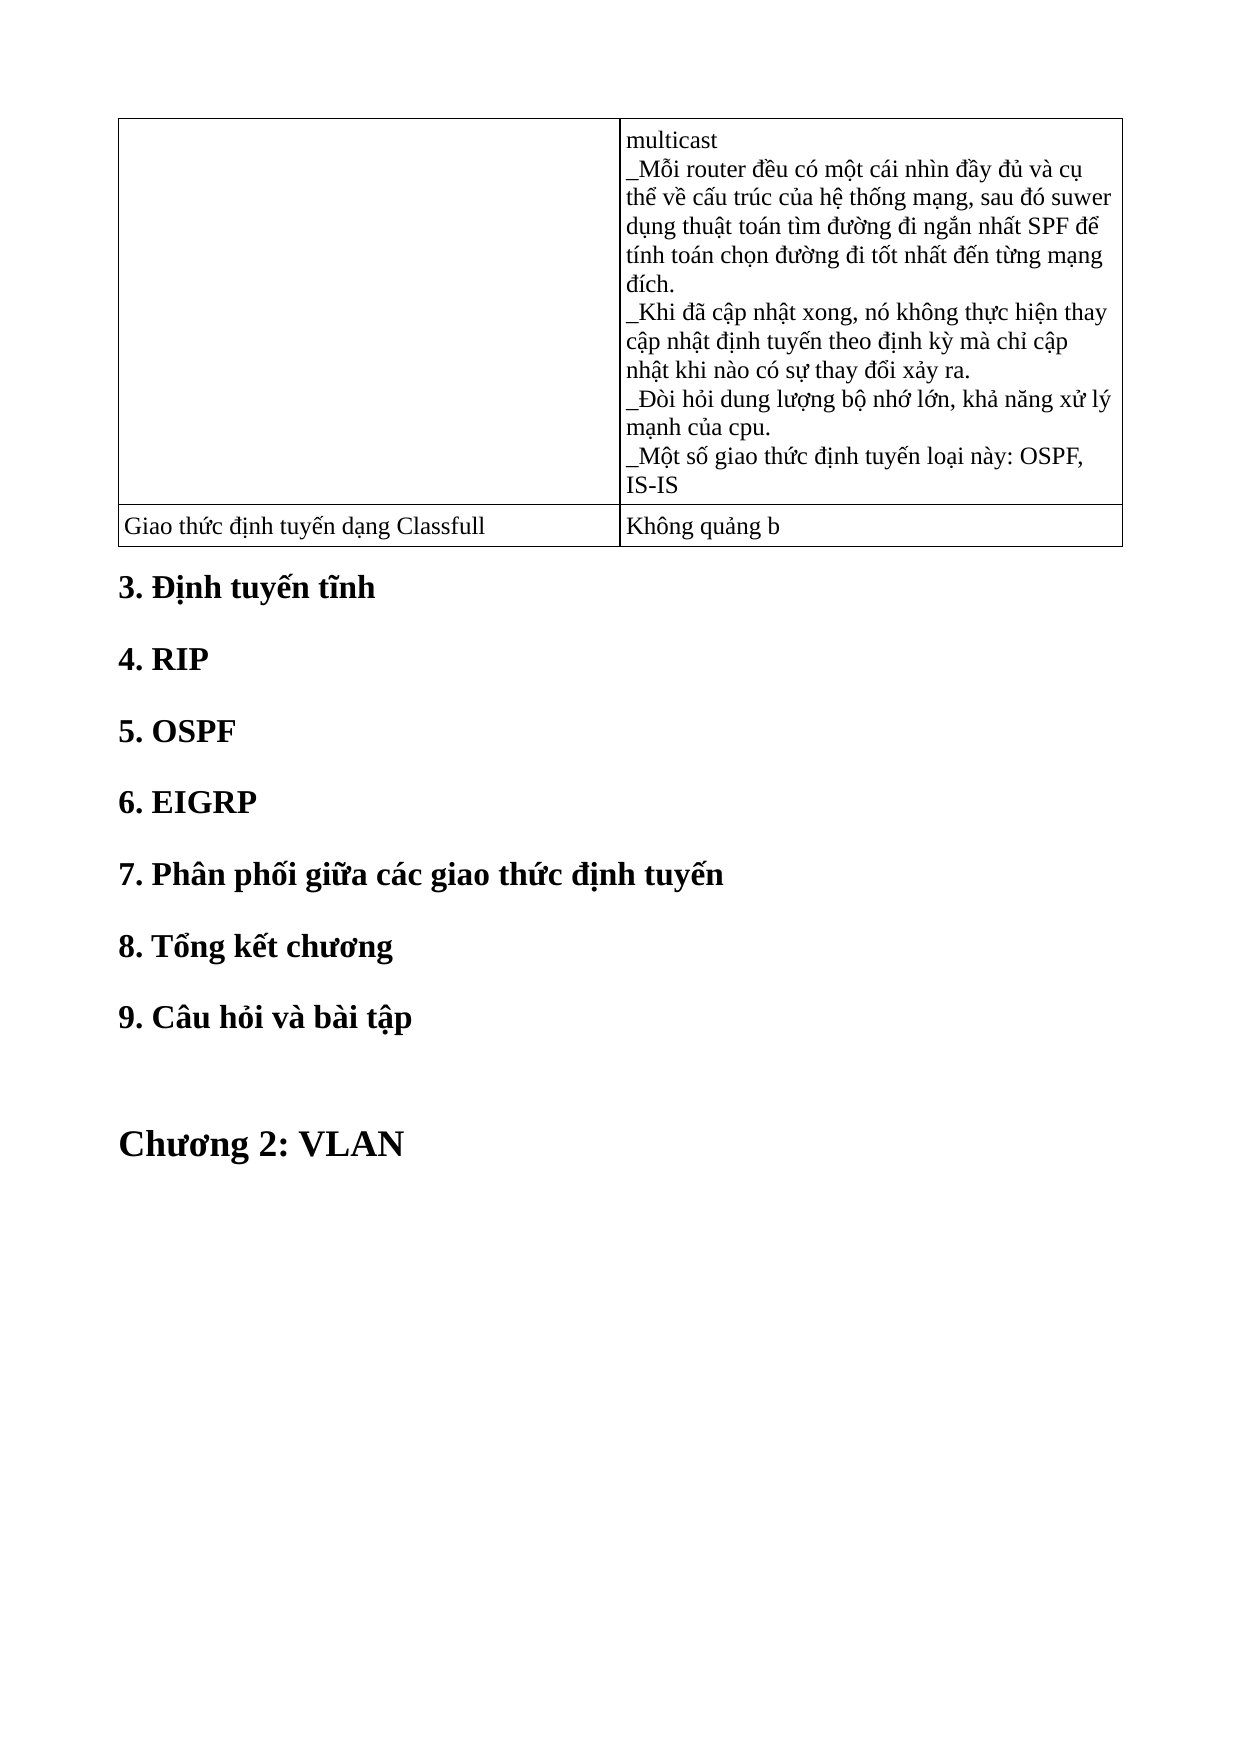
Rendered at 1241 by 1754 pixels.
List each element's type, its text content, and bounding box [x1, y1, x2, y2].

subtitle 3. Định tuyến tĩnh [118, 567, 1122, 606]
subtitle 9. Câu hỏi và bài tập [118, 997, 1122, 1036]
subtitle 6. EIGRP [118, 782, 1122, 821]
table_cell [119, 119, 619, 504]
subtitle 7. Phân phối giữa các giao thức định tuyến [118, 854, 1122, 892]
table_cell multicast _Mỗi router đều có một cái nhìn đầy đủ và cụ thể về cấu trúc của hệ thống mạng, sau đó suwer dụng thuật toán tìm đường đi ngắn nhất SPF để tính toán chọn đường đi tốt nhất đến từng mạng đích. _Khi đã cập nhật xong, nó không thực hiện thay cập nhật định tuyến theo định kỳ mà chỉ cập nhật khi nào có sự thay đổi xảy ra. _Đòi hỏi dung lượng bộ nhớ lớn, khả năng xử lý mạnh của cpu. _Một số giao thức định tuyến loại này: OSPF, IS-IS [621, 119, 1122, 504]
subtitle 5. OSPF [118, 711, 1122, 749]
subtitle 4. RIP [118, 639, 1122, 677]
table_cell Không quảng b [621, 505, 1122, 546]
subtitle 8. Tổng kết chương [118, 926, 1122, 964]
table_cell Giao thức định tuyến dạng Classfull [119, 505, 619, 546]
subtitle Chương 2: VLAN [118, 1121, 1122, 1164]
